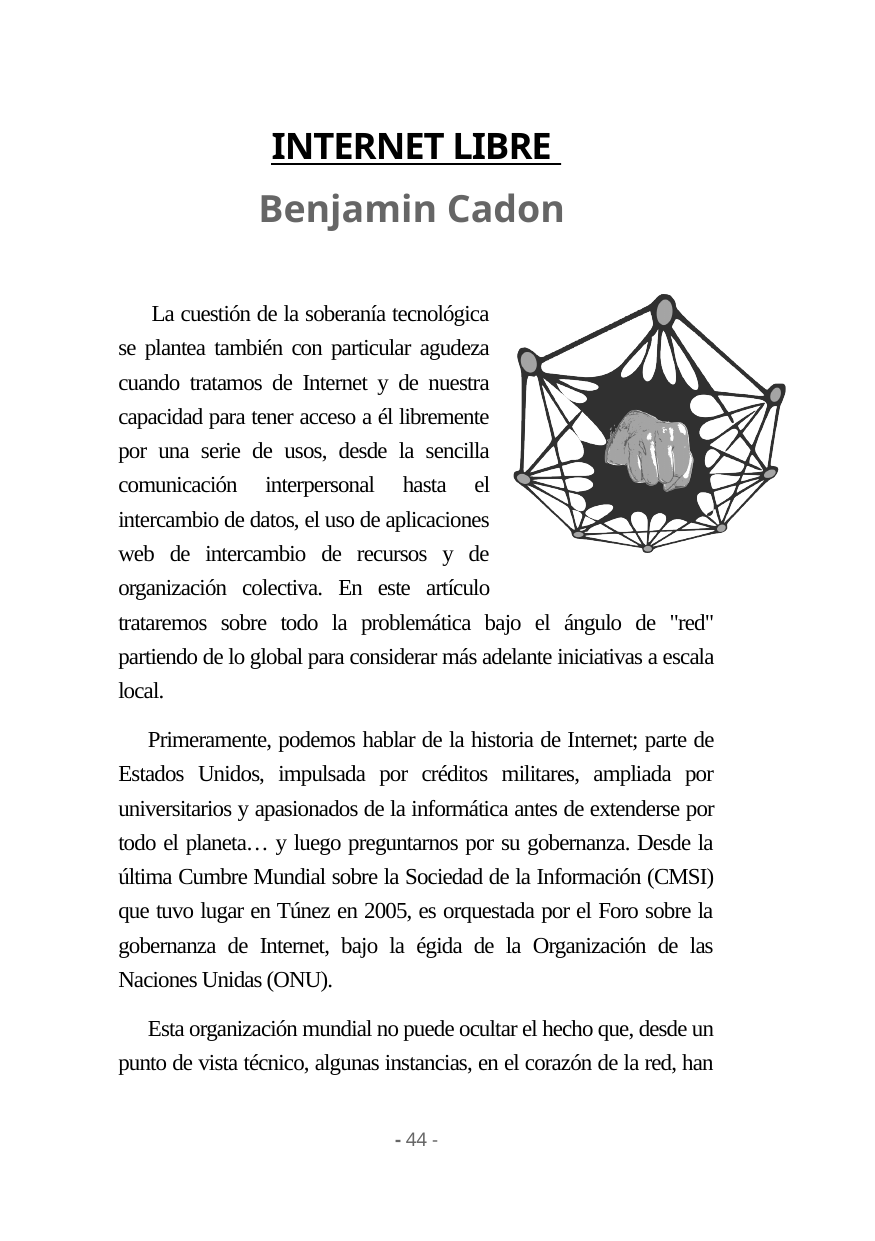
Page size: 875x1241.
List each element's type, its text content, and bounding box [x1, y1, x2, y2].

text La cuestión de la soberanía tecnológica se plantea también con particular agudeza cuando tratamos de Internet y de nuestra capacidad para tener acceso a él libremente por una serie de usos, desde la sencilla comunicación interpersonal hasta el intercambio de datos, el uso de aplicaciones web de intercambio de recursos y de organización colectiva. En este artículo trataremos sobre todo la problemática bajo el ángulo de "red" partiendo de lo global para considerar más adelante iniciativas a escala local. [118, 294, 714, 705]
subtitle Benjamin Cadon [118, 182, 714, 233]
text Primeramente, podemos hablar de la historia de Internet; parte de Estados Unidos, impulsada por créditos militares, ampliada por universitarios y apasionados de la informática antes de extenderse por todo el planeta… y luego preguntarnos por su gobernanza. Desde la última Cumbre Mundial sobre la Sociedad de la Información (CMSI) que tuvo lugar en Túnez en 2005, es orquestada por el Foro sobre la gobernanza de Internet, bajo la égida de la Organización de las Naciones Unidas (ONU). [118, 720, 714, 994]
subtitle Internet libre [118, 121, 714, 171]
text Esta organización mundial no puede ocultar el hecho que, desde un punto de vista técnico, algunas instancias, en el corazón de la red, han [118, 1009, 714, 1078]
